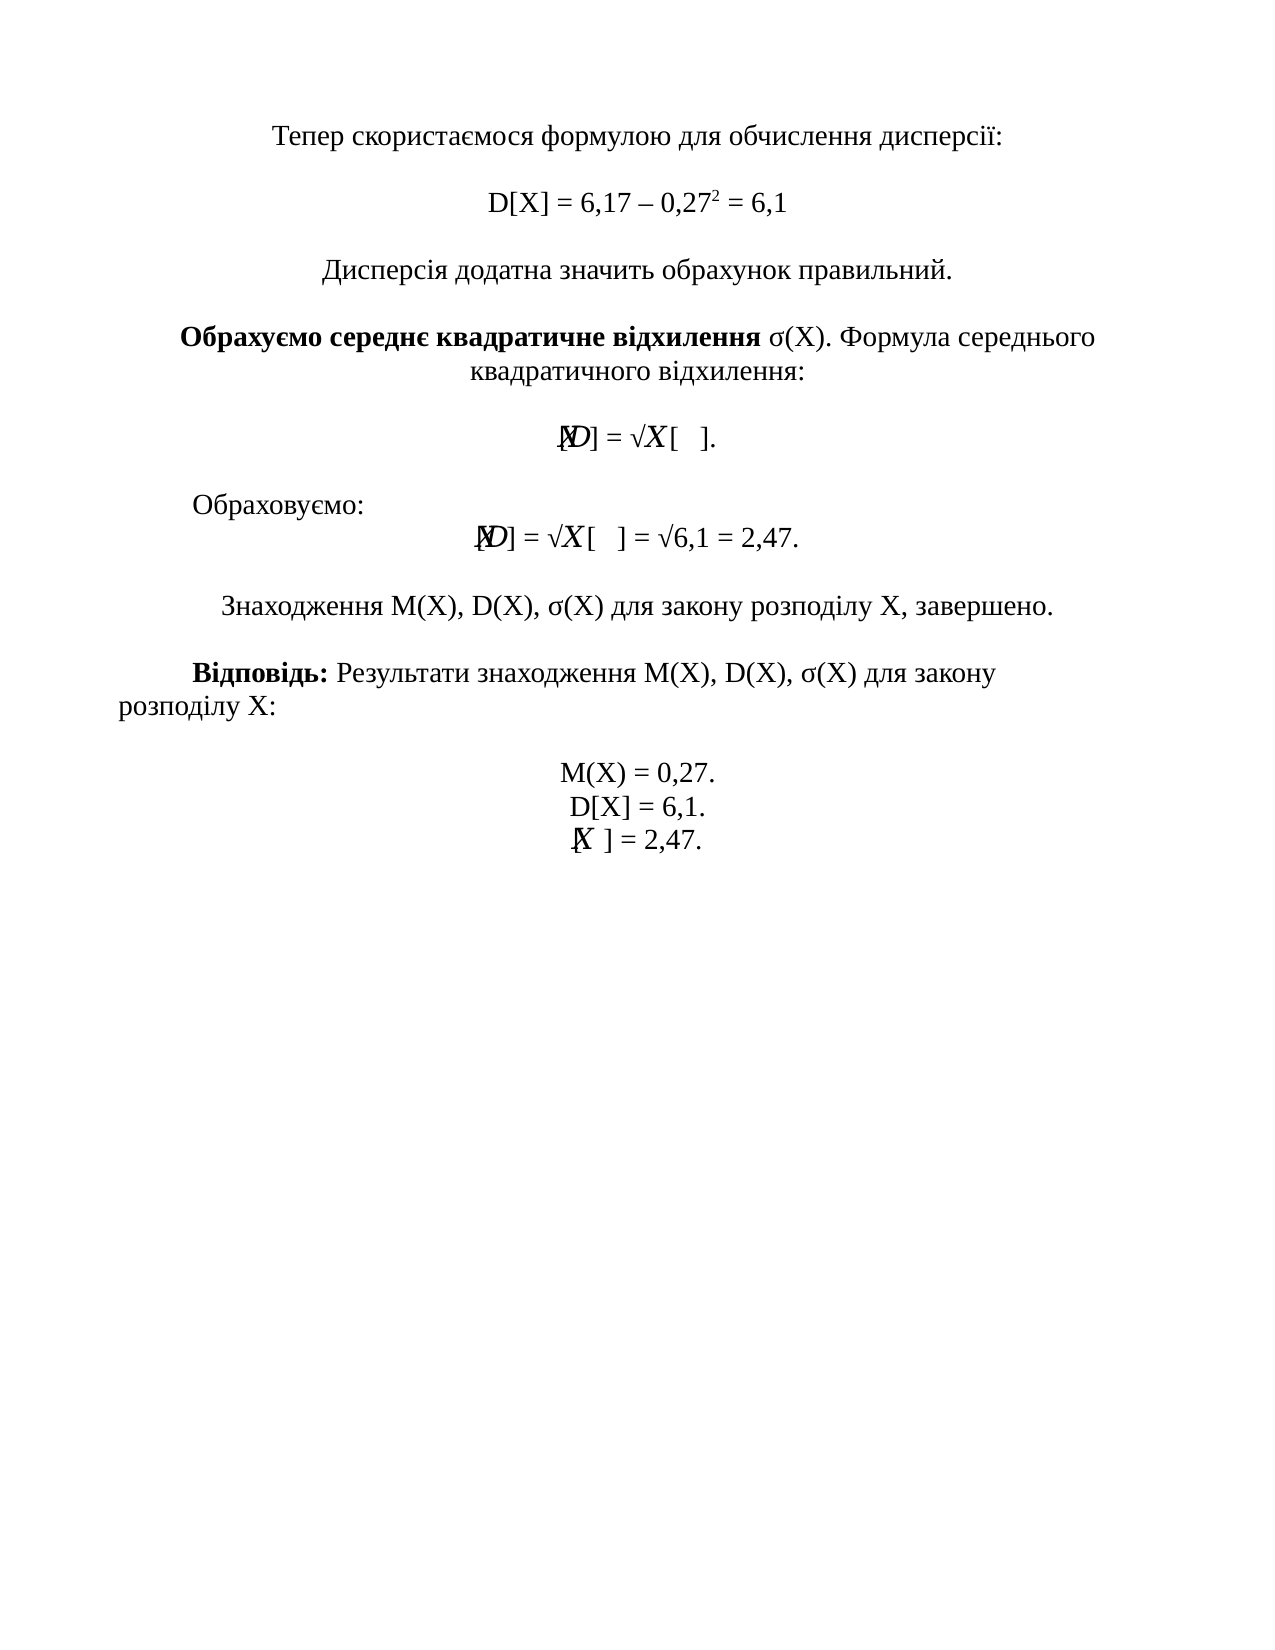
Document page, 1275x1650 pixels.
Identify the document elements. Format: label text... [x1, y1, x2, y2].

text Відповідь: Результати знаходження М(Х), D(Х), σ(Х) для закону [118, 655, 1157, 688]
text D[X] = 6,17 – 0,272 = 6,1 [118, 185, 1157, 219]
text Дисперсія додатна значить обрахунок правильний. [118, 252, 1157, 286]
text Обраховуємо: [118, 487, 1157, 521]
text 𝜎[𝑋] = √𝐷[𝑋] = √6,1 = 2,47. [118, 521, 1157, 554]
text розподілу Х: [118, 688, 1157, 722]
text 𝜎[𝑋] = 2,47. [118, 822, 1157, 856]
text Тепер скористаємося формулою для обчислення дисперсії: [118, 118, 1157, 152]
text Знаходження М(Х), D(Х), σ(Х) для закону розподілу Х, завершено. [118, 588, 1157, 621]
text Обрахуємо середнє квадратичне відхилення σ(Х). Формула середнього [118, 319, 1157, 353]
text D[X] = 6,1. [118, 789, 1157, 822]
text M(X) = 0,27. [118, 755, 1157, 789]
text квадратичного відхилення: [118, 353, 1157, 386]
text 𝜎[𝑋] = √𝐷[𝑋]. [118, 420, 1157, 453]
